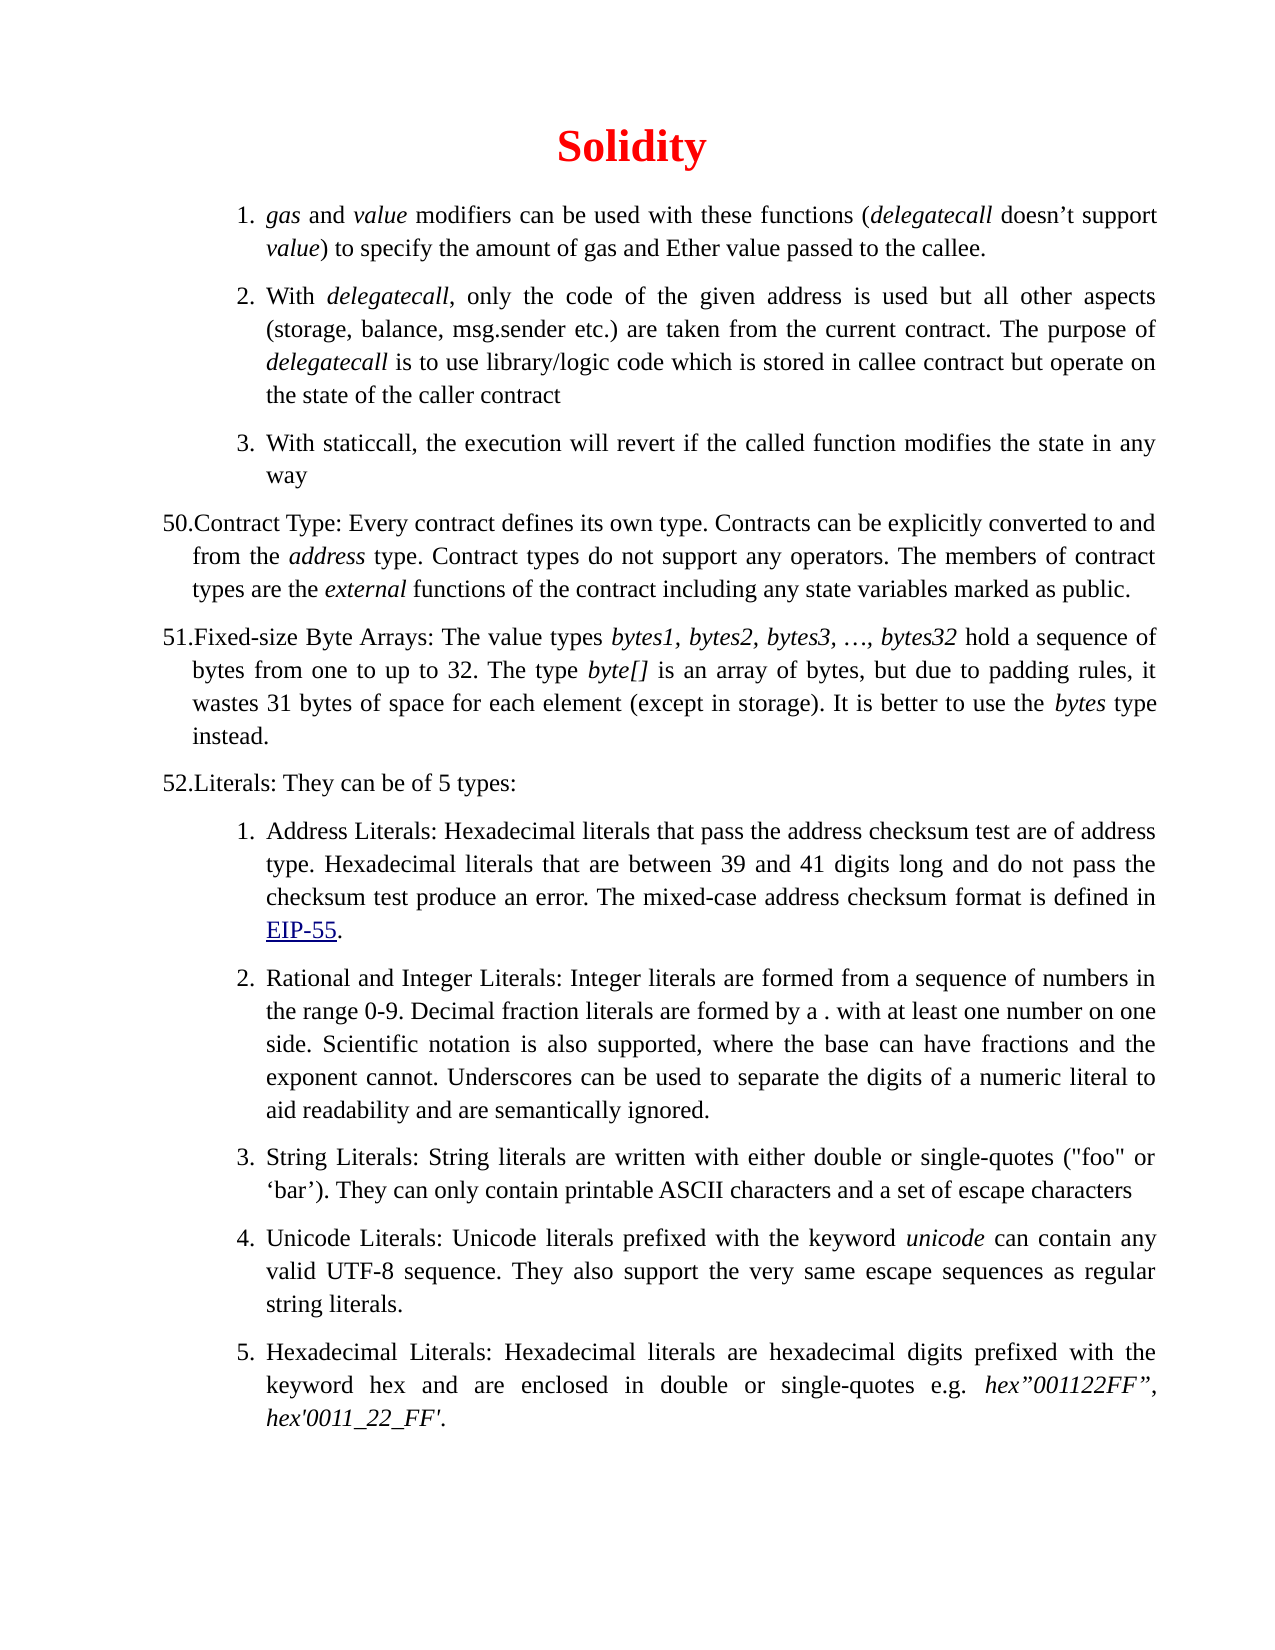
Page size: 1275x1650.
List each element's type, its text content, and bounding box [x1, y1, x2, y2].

list Contract Type: Every contract defines its own type. Contracts can be explicitly converted to and from the address type. Contract types do not support any operators. The members of contract types are the external functions of the contract including any state variables marked as public. [162, 508, 1157, 603]
list String Literals: String literals are written with either double or single-quotes ("foo" or ‘bar’). They can only contain printable ASCII characters and a set of escape characters [236, 1142, 1157, 1204]
list Fixed-size Byte Arrays: The value types bytes1, bytes2, bytes3, …, bytes32 hold a sequence of bytes from one to up to 32. The type byte[] is an array of bytes, but due to padding rules, it wastes 31 bytes of space for each element (except in storage). It is better to use the bytes type instead. [162, 622, 1157, 750]
list gas and value modifiers can be used with these functions (delegatecall doesn’t support value) to specify the amount of gas and Ether value passed to the callee. [236, 200, 1157, 262]
list Address Literals: Hexadecimal literals that pass the address checksum test are of address type. Hexadecimal literals that are between 39 and 41 digits long and do not pass the checksum test produce an error. The mixed-case address checksum format is defined in EIP-55. [236, 816, 1157, 944]
list Unicode Literals: Unicode literals prefixed with the keyword unicode can contain any valid UTF-8 sequence. They also support the very same escape sequences as regular string literals. [236, 1223, 1157, 1318]
list Literals: They can be of 5 types: [162, 768, 1157, 797]
list Hexadecimal Literals: Hexadecimal literals are hexadecimal digits prefixed with the keyword hex and are enclosed in double or single-quotes e.g. hex”001122FF”, hex'0011_22_FF'. [236, 1337, 1157, 1432]
list With staticcall, the execution will revert if the called function modifies the state in any way [236, 428, 1157, 489]
list With delegatecall, only the code of the given address is used but all other aspects (storage, balance, msg.sender etc.) are taken from the current contract. The purpose of delegatecall is to use library/logic code which is stored in callee contract but operate on the state of the caller contract [236, 281, 1157, 409]
list Rational and Integer Literals: Integer literals are formed from a sequence of numbers in the range 0-9. Decimal fraction literals are formed by a . with at least one number on one side. Scientific notation is also supported, where the base can have fractions and the exponent cannot. Underscores can be used to separate the digits of a numeric literal to aid readability and are semantically ignored. [236, 963, 1157, 1124]
